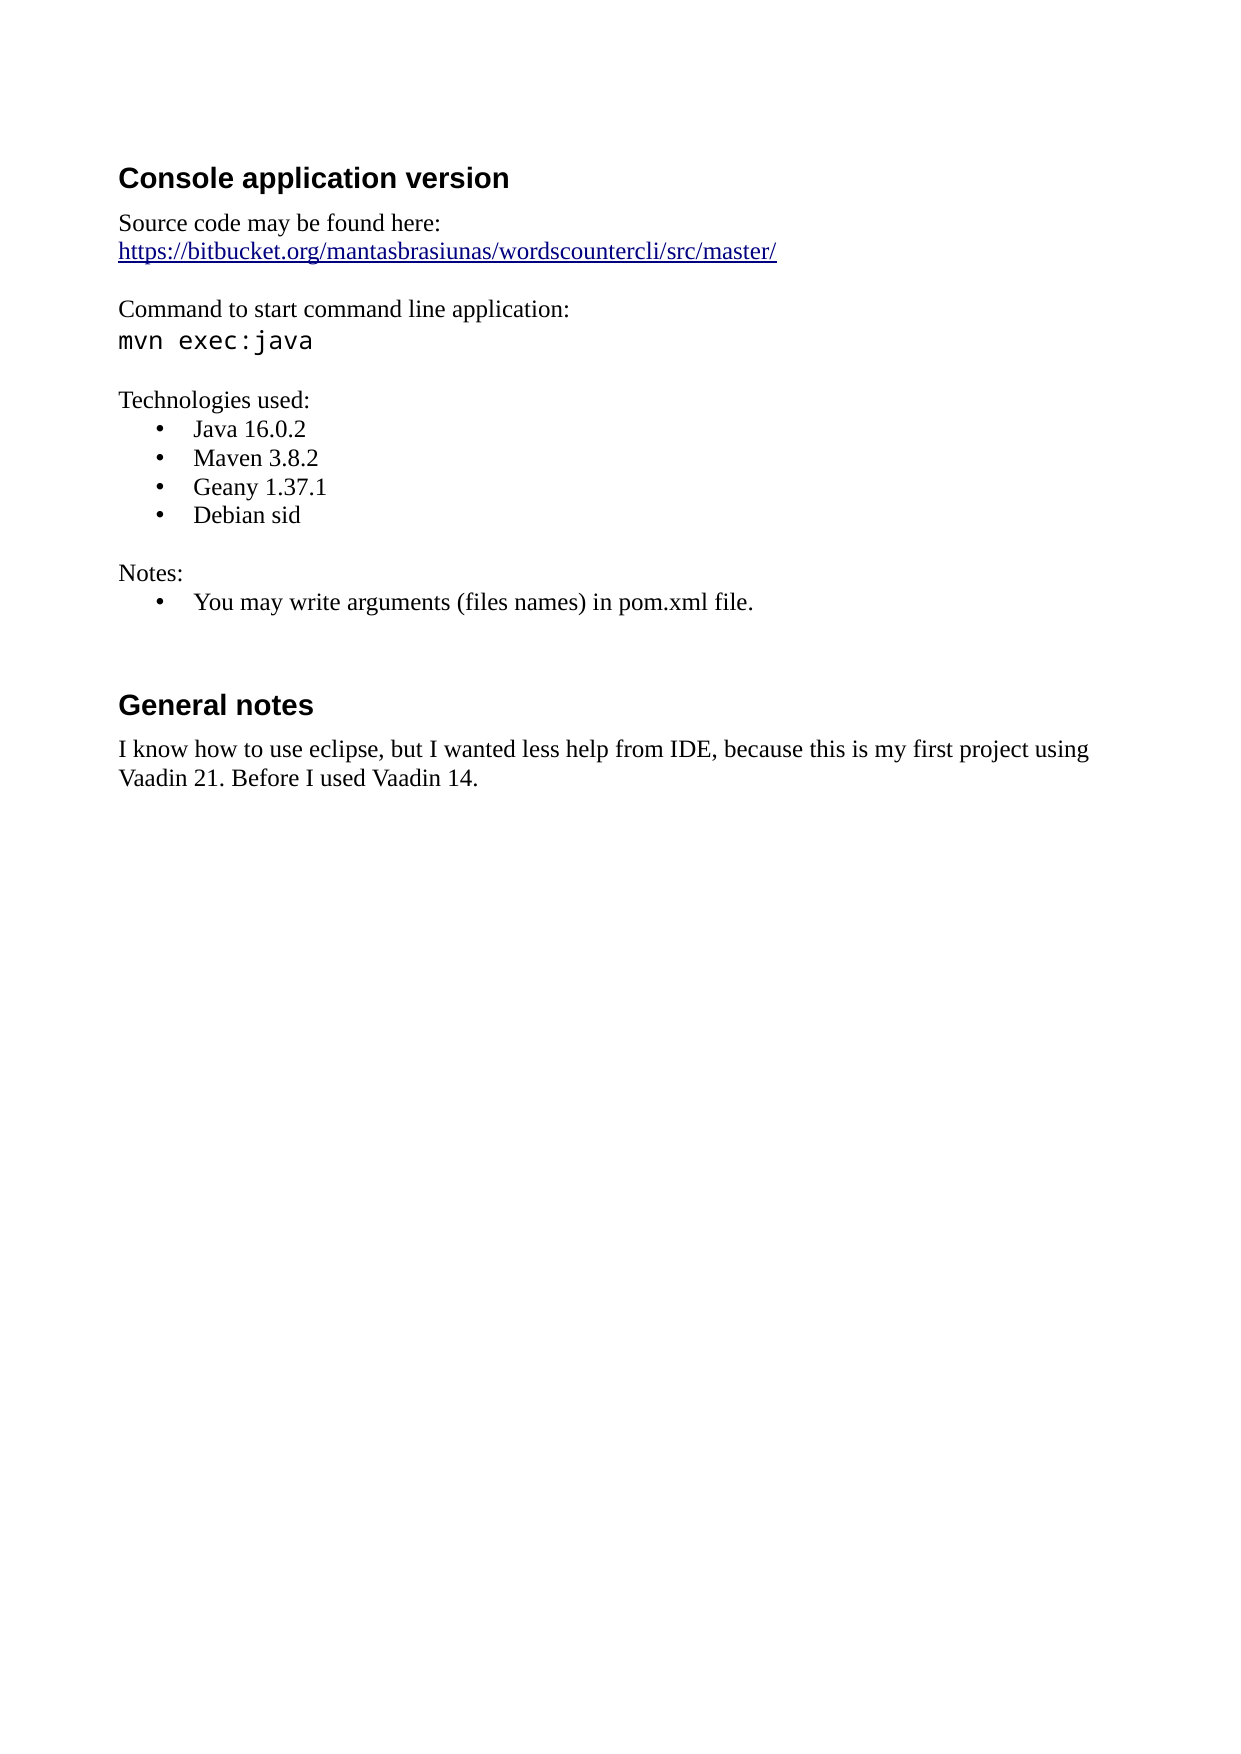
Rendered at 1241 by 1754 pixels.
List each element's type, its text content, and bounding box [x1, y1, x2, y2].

text mvn exec:java [118, 323, 1122, 357]
list Java 16.0.2 [156, 414, 1122, 443]
text https://bitbucket.org/mantasbrasiunas/wordscountercli/src/master/ [118, 236, 1122, 265]
list Geany 1.37.1 [156, 472, 1122, 501]
list You may write arguments (files names) in pom.xml file. [156, 587, 1122, 616]
text Source code may be found here: [118, 208, 1122, 236]
text Command to start command line application: [118, 294, 1122, 323]
text I know how to use eclipse, but I wanted less help from IDE, because this is my first project using Vaadin 21. Before I used Vaadin 14. [118, 734, 1122, 791]
list Maven 3.8.2 [156, 443, 1122, 472]
subtitle General notes [118, 688, 1122, 721]
text Technologies used: [118, 386, 1122, 414]
text Notes: [118, 558, 1122, 587]
subtitle Console application version [118, 161, 1122, 195]
list Debian sid [156, 501, 1122, 529]
